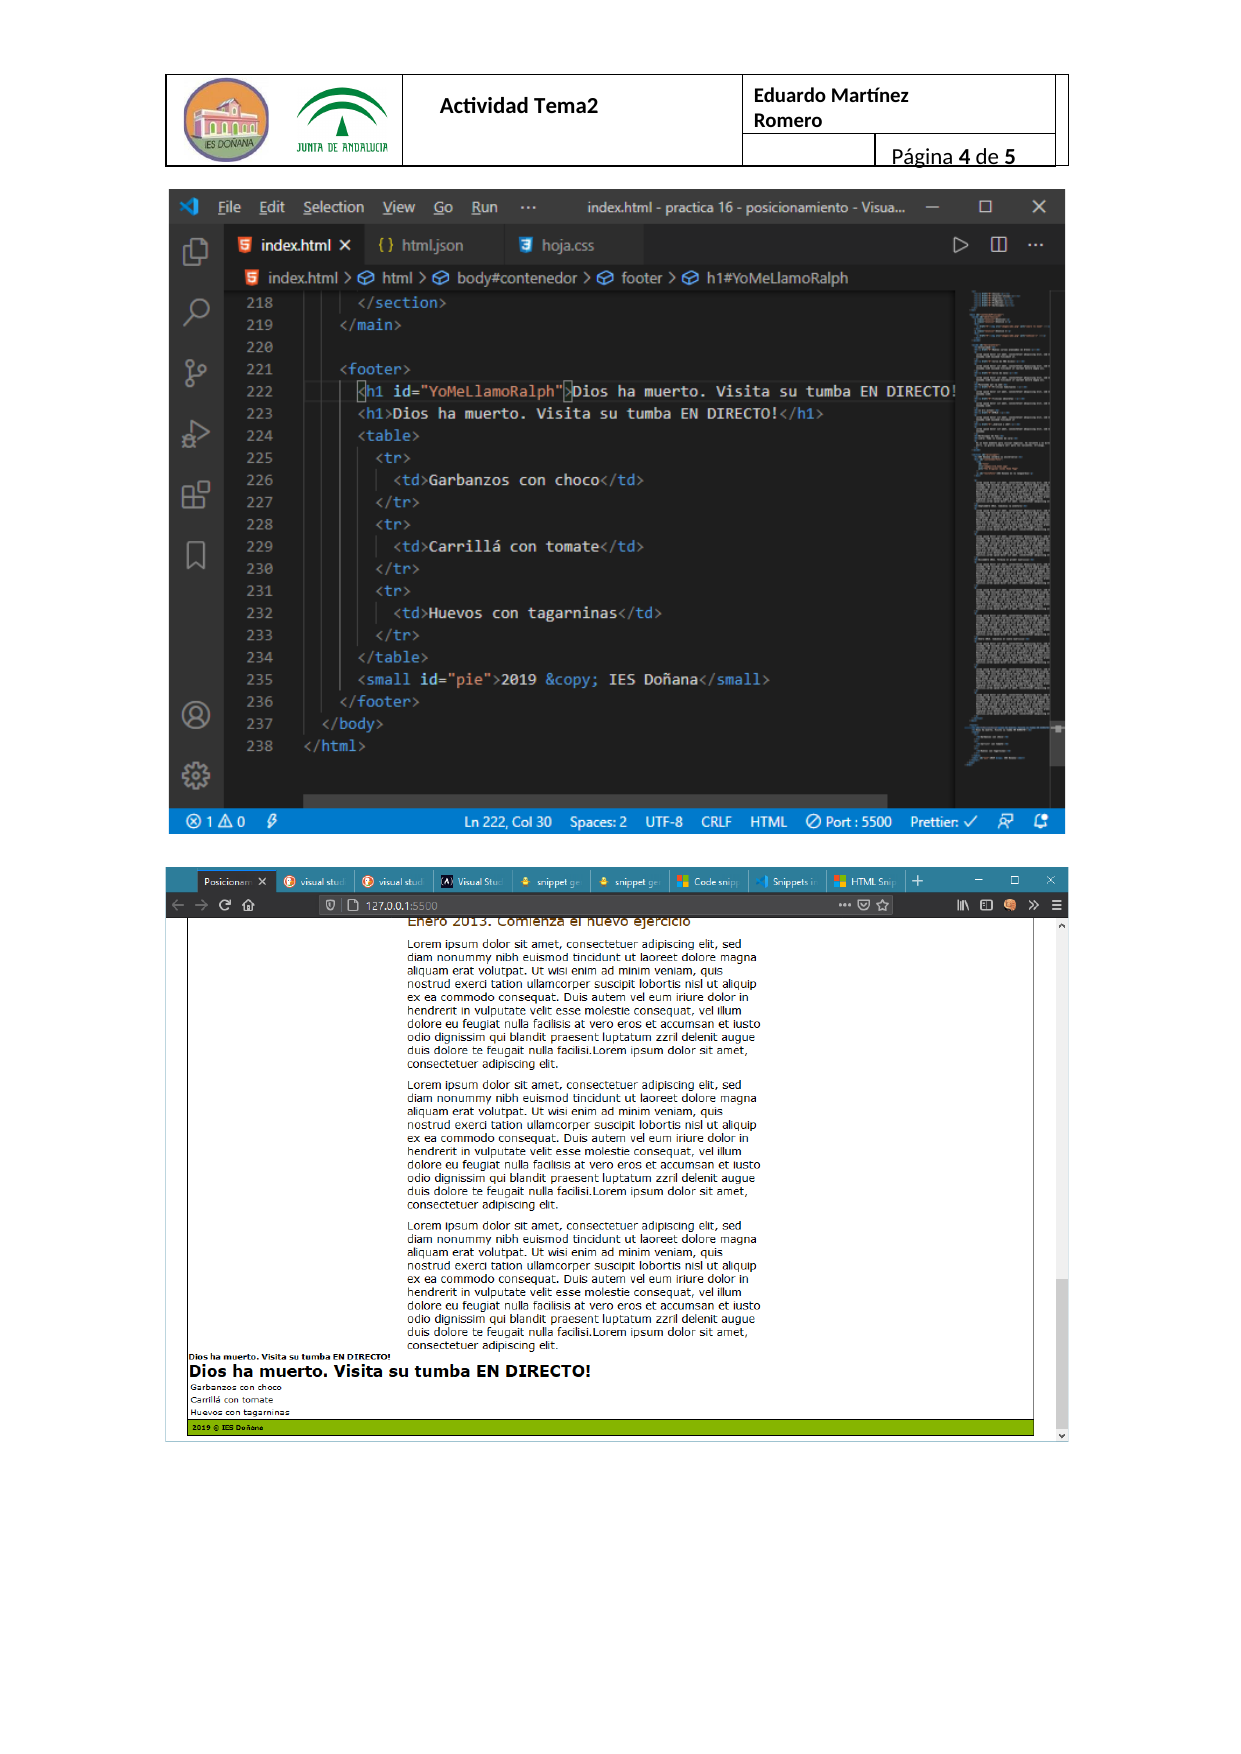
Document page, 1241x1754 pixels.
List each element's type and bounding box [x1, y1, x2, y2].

picture [165, 867, 1069, 1442]
picture [168, 189, 1066, 834]
picture [296, 87, 388, 152]
picture [183, 77, 269, 162]
